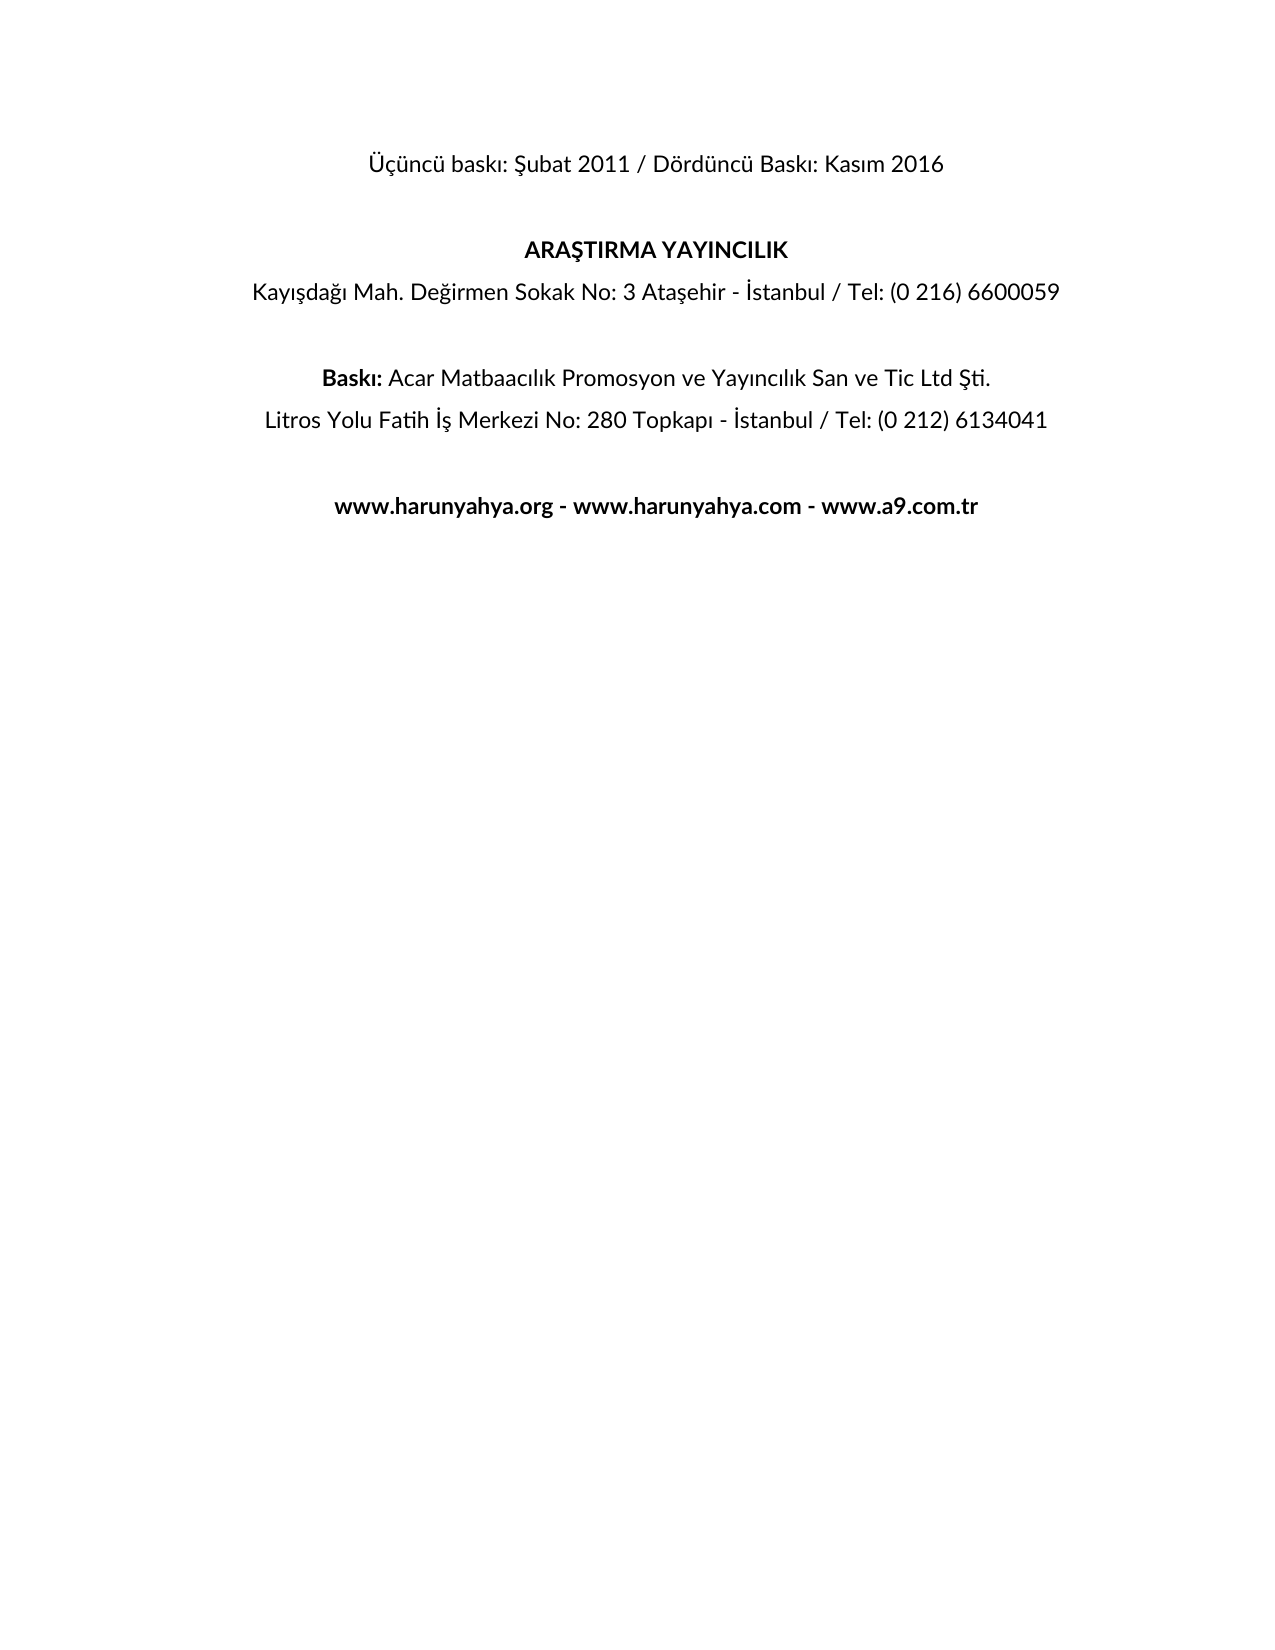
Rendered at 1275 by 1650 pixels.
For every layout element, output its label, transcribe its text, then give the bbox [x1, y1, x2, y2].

text Baskı: Acar Matbaacılık Promosyon ve Yayıncılık San ve Tic Ltd Şti. [75, 363, 1200, 391]
text ARAŞTIRMA YAYINCILIK [75, 235, 1200, 263]
text Üçüncü baskı: Şubat 2011 / Dördüncü Baskı: Kasım 2016 [75, 150, 1200, 177]
text www.harunyahya.org - www.harunyahya.com - www.a9.com.tr [75, 492, 1200, 519]
text Litros Yolu Fatih İş Merkezi No: 280 Topkapı - İstanbul / Tel: (0 212) 6134041 [75, 406, 1200, 434]
text Kayışdağı Mah. Değirmen Sokak No: 3 Ataşehir - İstanbul / Tel: (0 216) 6600059 [75, 278, 1200, 306]
